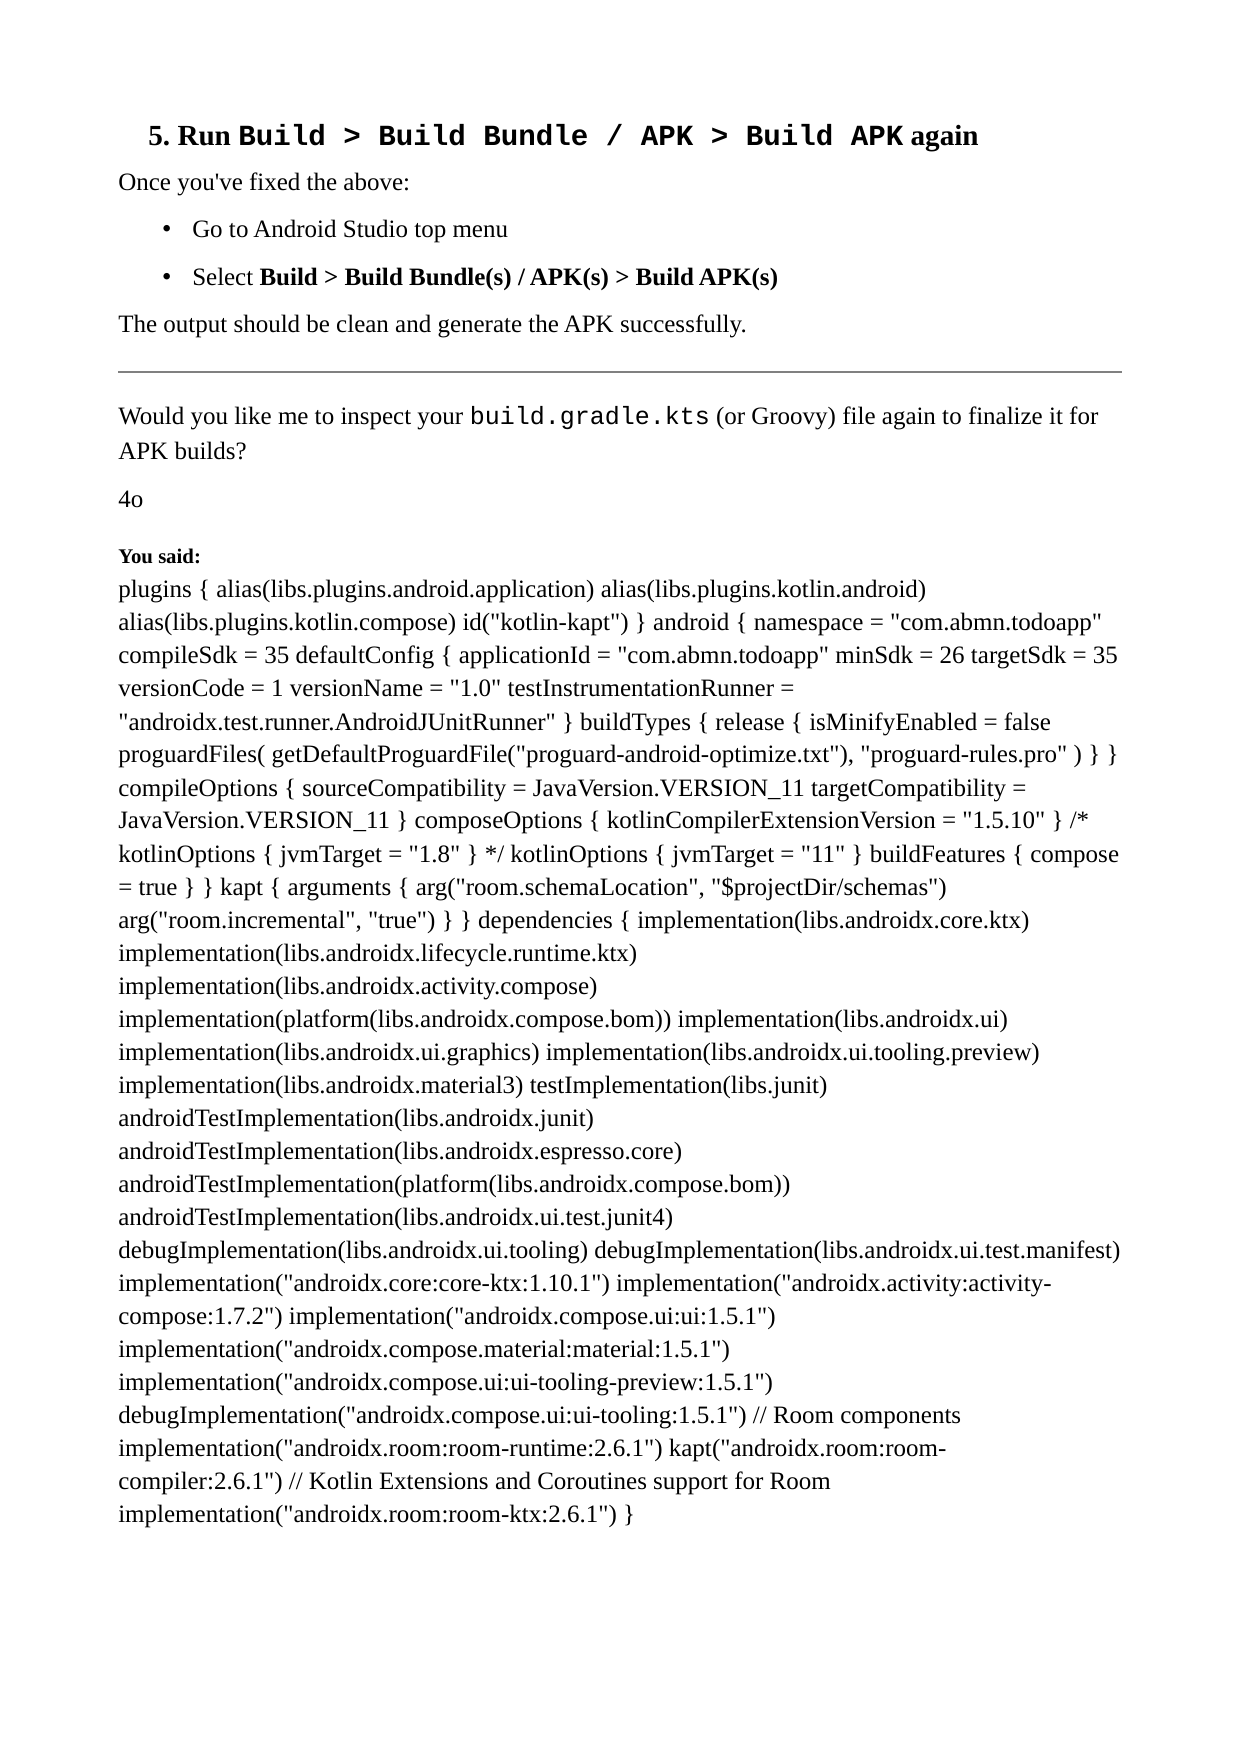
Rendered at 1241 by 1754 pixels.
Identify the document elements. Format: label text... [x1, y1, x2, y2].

text Once you've fixed the above: [118, 167, 1122, 195]
subtitle You said: [118, 544, 1122, 568]
text The output should be clean and generate the APK successfully. [118, 309, 1122, 338]
subtitle ✅ 5. Run Build > Build Bundle / APK > Build APK again [118, 118, 1122, 154]
list Go to Android Studio top menu [162, 214, 1122, 243]
text 4o [118, 484, 1122, 513]
list Select Build > Build Bundle(s) / APK(s) > Build APK(s) [162, 262, 1122, 291]
text plugins { alias(libs.plugins.android.application) alias(libs.plugins.kotlin.android) alias(libs.plugins.kotlin.compose) id("kotlin-kapt") } android { namespace = "com.abmn.todoapp" compileSdk = 35 defaultConfig { applicationId = "com.abmn.todoapp" minSdk = 26 targetSdk = 35 versionCode = 1 versionName = "1.0" testInstrumentationRunner = "androidx.test.runner.AndroidJUnitRunner" } buildTypes { release { isMinifyEnabled = false proguardFiles( getDefaultProguardFile("proguard-android-optimize.txt"), "proguard-rules.pro" ) } } compileOptions { sourceCompatibility = JavaVersion.VERSION_11 targetCompatibility = JavaVersion.VERSION_11 } composeOptions { kotlinCompilerExtensionVersion = "1.5.10" } /* kotlinOptions { jvmTarget = "1.8" } */ kotlinOptions { jvmTarget = "11" } buildFeatures { compose = true } } kapt { arguments { arg("room.schemaLocation", "$projectDir/schemas") arg("room.incremental", "true") } } dependencies { implementation(libs.androidx.core.ktx) implementation(libs.androidx.lifecycle.runtime.ktx) implementation(libs.androidx.activity.compose) implementation(platform(libs.androidx.compose.bom)) implementation(libs.androidx.ui) implementation(libs.androidx.ui.graphics) implementation(libs.androidx.ui.tooling.preview) implementation(libs.androidx.material3) testImplementation(libs.junit) androidTestImplementation(libs.androidx.junit) androidTestImplementation(libs.androidx.espresso.core) androidTestImplementation(platform(libs.androidx.compose.bom)) androidTestImplementation(libs.androidx.ui.test.junit4) debugImplementation(libs.androidx.ui.tooling) debugImplementation(libs.androidx.ui.test.manifest) implementation("androidx.core:core-ktx:1.10.1") implementation("androidx.activity:activity-compose:1.7.2") implementation("androidx.compose.ui:ui:1.5.1") implementation("androidx.compose.material:material:1.5.1") implementation("androidx.compose.ui:ui-tooling-preview:1.5.1") debugImplementation("androidx.compose.ui:ui-tooling:1.5.1") // Room components implementation("androidx.room:room-runtime:2.6.1") kapt("androidx.room:room-compiler:2.6.1") // Kotlin Extensions and Coroutines support for Room implementation("androidx.room:room-ktx:2.6.1") } [118, 574, 1122, 1528]
text Would you like me to inspect your build.gradle.kts (or Groovy) file again to finalize it for APK builds? [118, 401, 1122, 465]
